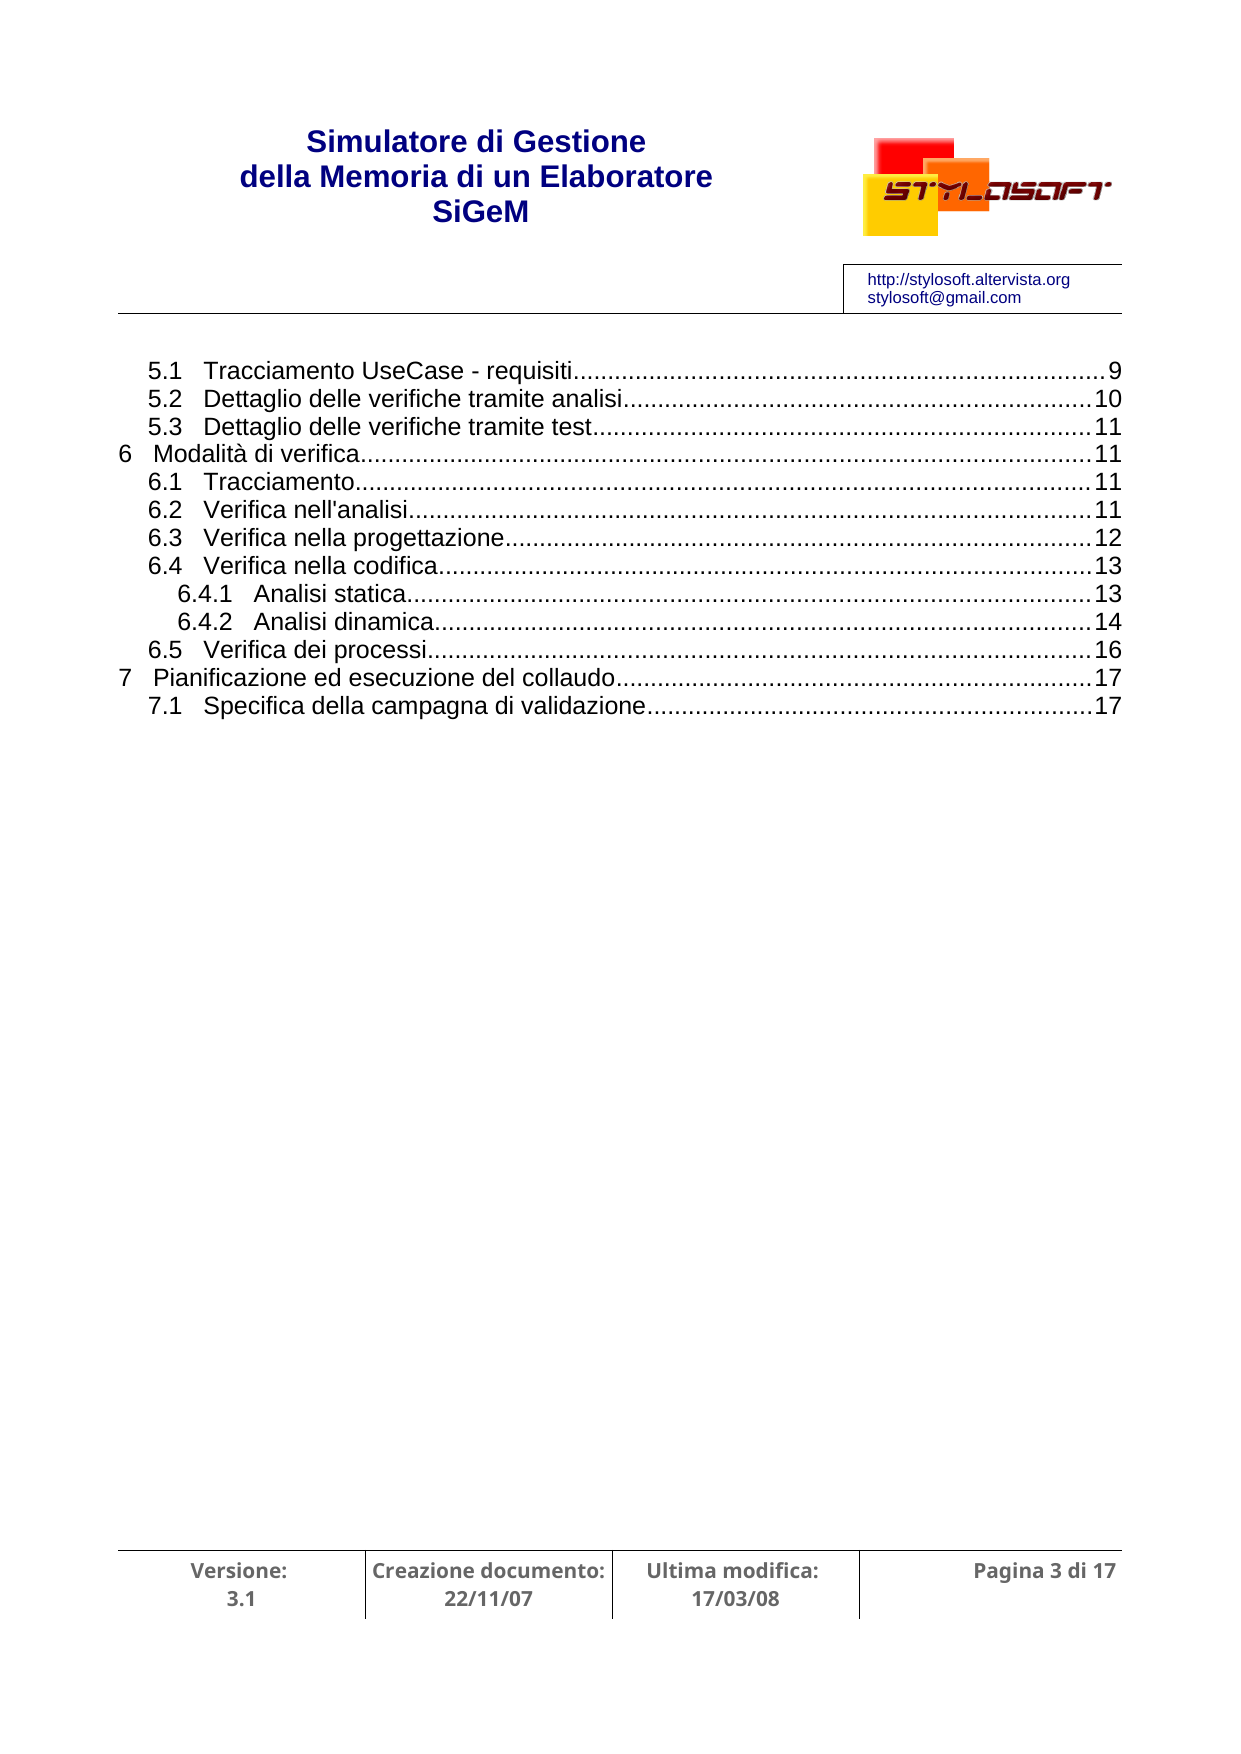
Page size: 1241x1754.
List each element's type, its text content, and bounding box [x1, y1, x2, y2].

text 7.1 Specifica della campagna di validazione 17 [148, 692, 1122, 719]
text 6.5 Verifica dei processi 16 [148, 636, 1122, 664]
text 6.4 Verifica nella codifica 13 [148, 552, 1122, 580]
text 6.2 Verifica nell'analisi 11 [148, 496, 1122, 524]
text 6.1 Tracciamento 11 [148, 468, 1122, 496]
text 5.2 Dettaglio delle verifiche tramite analisi 10 [148, 384, 1122, 412]
text 6 Modalità di verifica 11 [118, 440, 1122, 468]
text 7 Pianificazione ed esecuzione del collaudo 17 [118, 664, 1122, 692]
text 6.4.1 Analisi statica 13 [177, 580, 1122, 608]
text 6.4.2 Analisi dinamica 14 [177, 608, 1122, 636]
picture [848, 123, 1117, 247]
text 5.1 Tracciamento UseCase - requisiti 9 [148, 357, 1122, 384]
text 6.3 Verifica nella progettazione 12 [148, 524, 1122, 552]
text 5.3 Dettaglio delle verifiche tramite test 11 [148, 412, 1122, 440]
